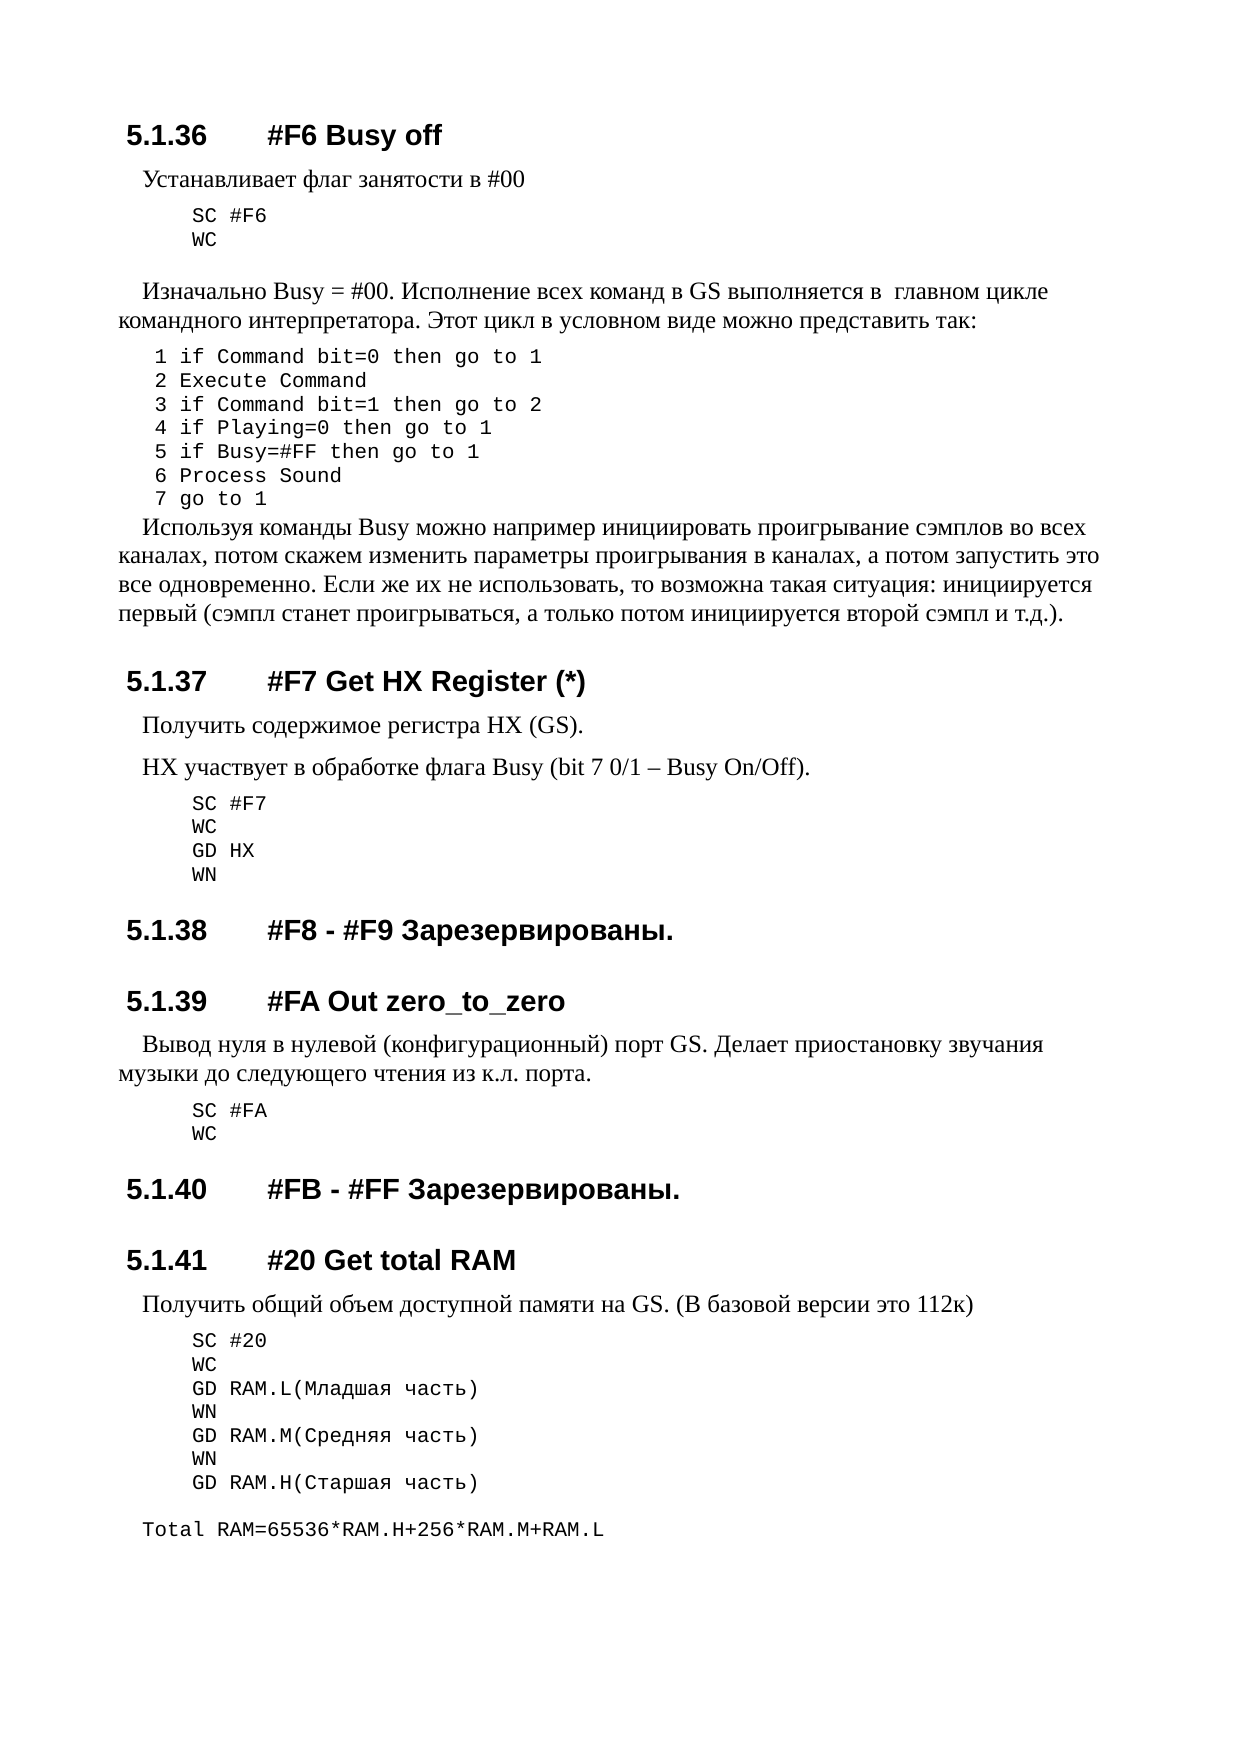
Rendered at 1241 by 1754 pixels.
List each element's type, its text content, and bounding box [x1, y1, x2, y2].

text GD HX [118, 840, 1122, 864]
text 1 if Command bit=0 then go to 1 [118, 346, 1122, 370]
text Используя команды Busy можно например инициировать проигрывание сэмплов во всех каналах, потом скажем изменить параметры проигрывания в каналах, а потом запустить это все одновременно. Если же их не использовать, то возможна такая ситуация: инициируется первый (сэмпл станет проигрываться, а только потом инициируется второй сэмпл и т.д.). [118, 512, 1122, 627]
subtitle #F7 Get HX Register (*) [118, 664, 1122, 698]
subtitle #FA Out zero_to_zero [118, 983, 1122, 1017]
text 4 if Playing=0 then go to 1 [118, 417, 1122, 441]
text HX участвует в обработке флага Busy (bit 7 0/1 – Busy On/Off). [118, 752, 1122, 780]
text SC #F7 [118, 793, 1122, 817]
text Вывод нуля в нулевой (конфигурационный) порт GS. Делает приостановку звучания музыки до следующего чтения из к.л. порта. [118, 1029, 1122, 1087]
text Total RAM=65536*RAM.H+256*RAM.M+RAM.L [118, 1519, 1122, 1543]
text 5 if Busy=#FF then go to 1 [118, 441, 1122, 464]
text GD RAM.M(Средняя часть) [118, 1425, 1122, 1448]
text WN [118, 1401, 1122, 1425]
text WN [118, 864, 1122, 887]
text WC [118, 1354, 1122, 1377]
text WC [118, 229, 1122, 276]
subtitle #F8 - #F9 Зарезервированы. [118, 912, 1122, 946]
subtitle #20 Get total RAM [118, 1243, 1122, 1276]
text WC [118, 1123, 1122, 1147]
text Получить содержимое регистра HX (GS). [118, 710, 1122, 739]
text SC #FA [118, 1099, 1122, 1123]
text Изначально Busy = #00. Исполнение всех команд в GS выполняется в главном цикле командного интерпретатора. Этот цикл в условном виде можно представить так: [118, 276, 1122, 334]
text Получить общий объем доступной памяти на GS. (В базовой версии это 112к) [118, 1289, 1122, 1318]
text 6 Process Sound [118, 464, 1122, 488]
text WC [118, 817, 1122, 840]
text GD RAM.H(Старшая часть) [118, 1472, 1122, 1496]
text SC #F6 [118, 205, 1122, 229]
subtitle #F6 Busy off [118, 118, 1122, 152]
text GD RAM.L(Младшая часть) [118, 1377, 1122, 1401]
text 3 if Command bit=1 then go to 2 [118, 394, 1122, 417]
text WN [118, 1448, 1122, 1472]
text 2 Execute Command [118, 370, 1122, 394]
text 7 go to 1 [118, 488, 1122, 512]
text SC #20 [118, 1330, 1122, 1354]
text Устанавливает флаг занятости в #00 [118, 164, 1122, 193]
subtitle #FB - #FF Зарезервированы. [118, 1172, 1122, 1205]
